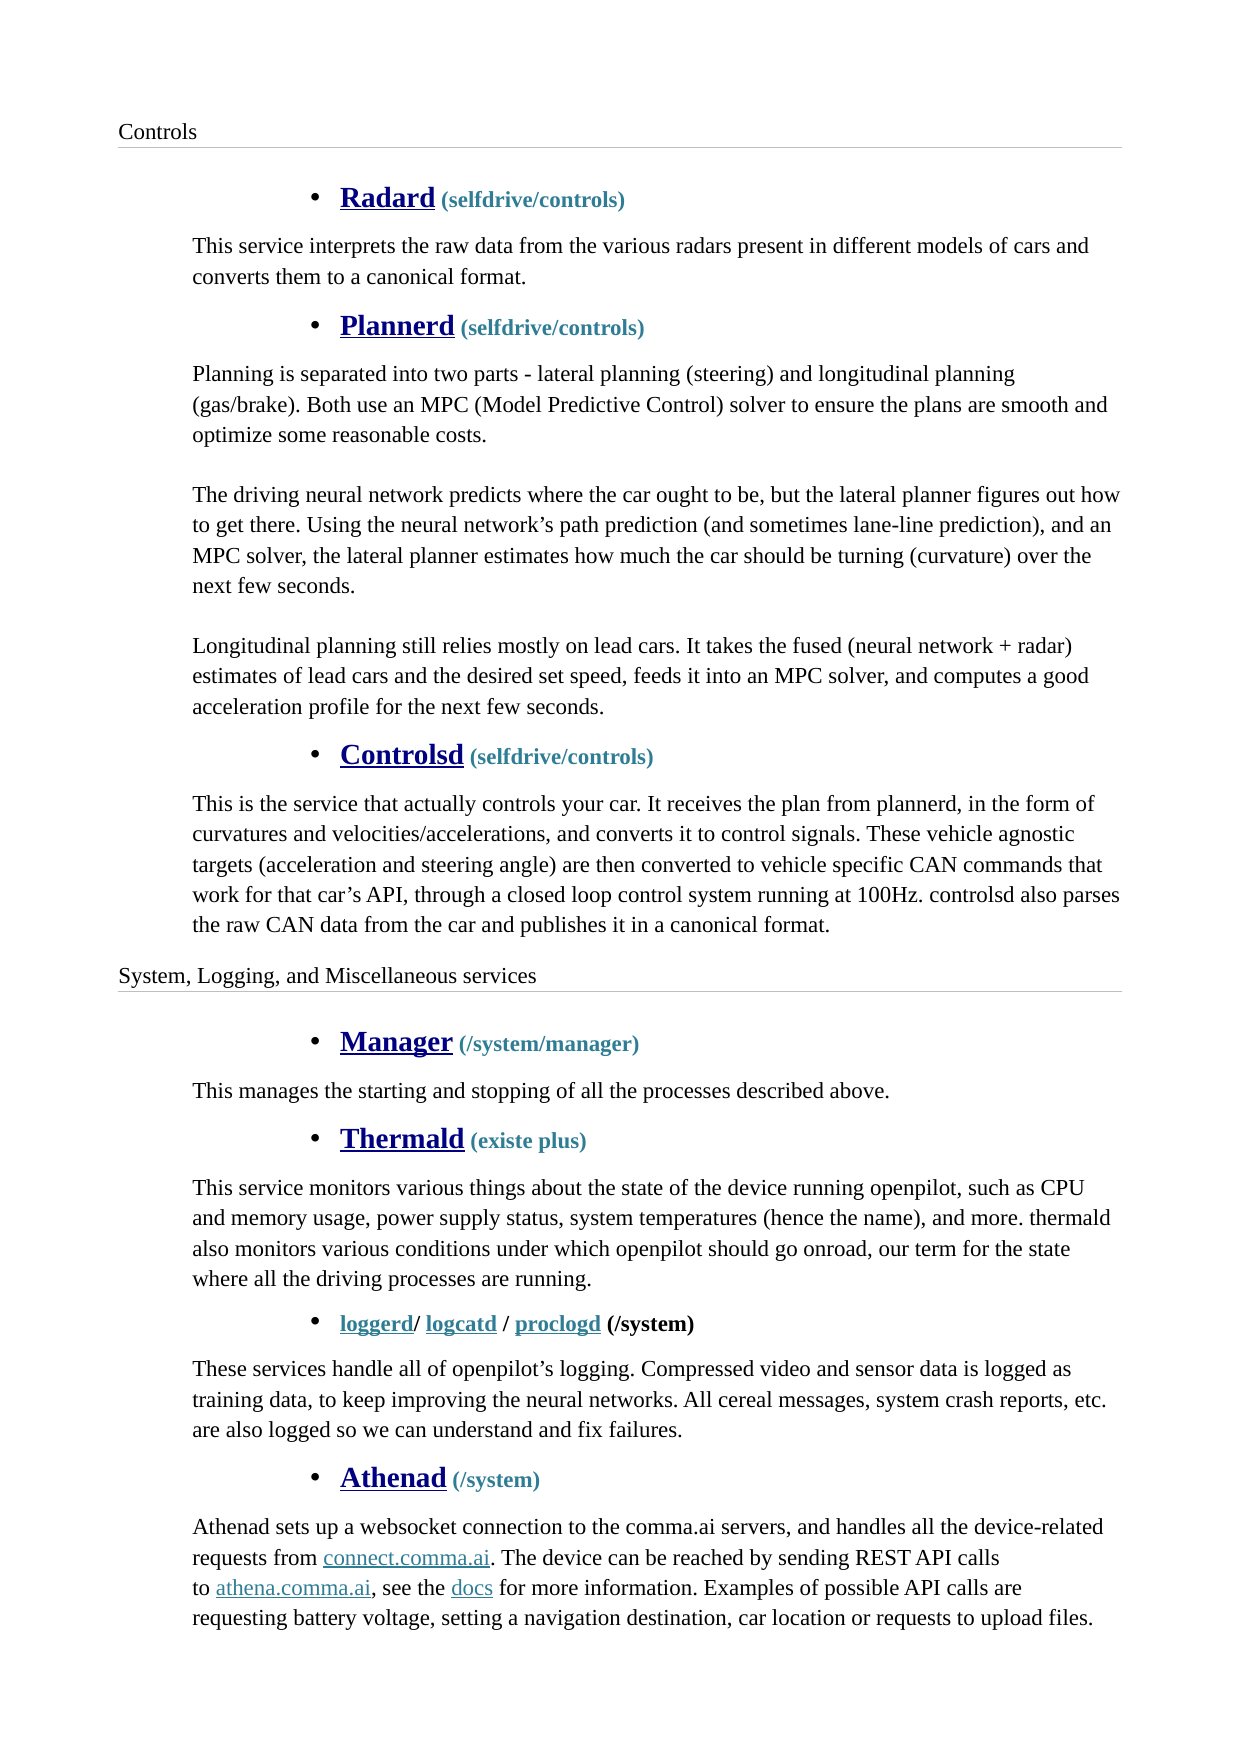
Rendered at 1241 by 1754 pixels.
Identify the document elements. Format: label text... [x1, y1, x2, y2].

list These services handle all of openpilot’s logging. Compressed video and sensor data is logged as training data, to keep improving the neural networks. All cereal messages, system crash reports, etc. are also logged so we can understand and fix failures. [118, 1355, 1122, 1442]
subtitle Manager (/system/manager) [310, 1024, 1122, 1057]
subtitle Controls [118, 118, 1122, 147]
subtitle Thermald (existe plus) [310, 1121, 1122, 1155]
subtitle Athenad (/system) [310, 1461, 1122, 1494]
list This is the service that actually controls your car. It receives the plan from plannerd, in the form of curvatures and velocities/accelerations, and converts it to control signals. These vehicle agnostic targets (acceleration and steering angle) are then converted to vehicle specific CAN commands that work for that car’s API, through a closed loop control system running at 100Hz. controlsd also parses the raw CAN data from the car and publishes it in a canonical format. [118, 790, 1122, 937]
list This service monitors various things about the state of the device running openpilot, such as CPU and memory usage, power supply status, system temperatures (hence the name), and more. thermald also monitors various conditions under which openpilot should go onroad, our term for the state where all the driving processes are running. [118, 1174, 1122, 1291]
subtitle Radard (selfdrive/controls) [310, 180, 1122, 213]
subtitle loggerd/ logcatd / proclogd (/system) [310, 1310, 1122, 1337]
list This service interprets the raw data from the various radars present in different models of cars and converts them to a canonical format. [118, 233, 1122, 289]
subtitle Controlsd (selfdrive/controls) [310, 737, 1122, 771]
list This manages the starting and stopping of all the processes described above. [118, 1077, 1122, 1103]
list Athenad sets up a websocket connection to the comma.ai servers, and handles all the device-related requests from connect.comma.ai. The device can be reached by sending REST API calls to athena.comma.ai, see the docs for more information. Examples of possible API calls are requesting battery voltage, setting a navigation destination, car location or requests to upload files. [118, 1513, 1122, 1630]
subtitle System, Logging, and Miscellaneous services [118, 962, 1122, 991]
list Planning is separated into two parts - lateral planning (steering) and longitudinal planning (gas/brake). Both use an MPC (Model Predictive Control) solver to ensure the plans are smooth and optimize some reasonable costs. The driving neural network predicts where the car ought to be, but the lateral planner figures out how to get there. Using the neural network’s path prediction (and sometimes lane-line prediction), and an MPC solver, the lateral planner estimates how much the car should be turning (curvature) over the next few seconds. Longitudinal planning still relies mostly on lead cars. It takes the fused (neural network + radar) estimates of lead cars and the desired set speed, feeds it into an MPC solver, and computes a good acceleration profile for the next few seconds. [118, 360, 1122, 719]
subtitle Plannerd (selfdrive/controls) [310, 308, 1122, 341]
